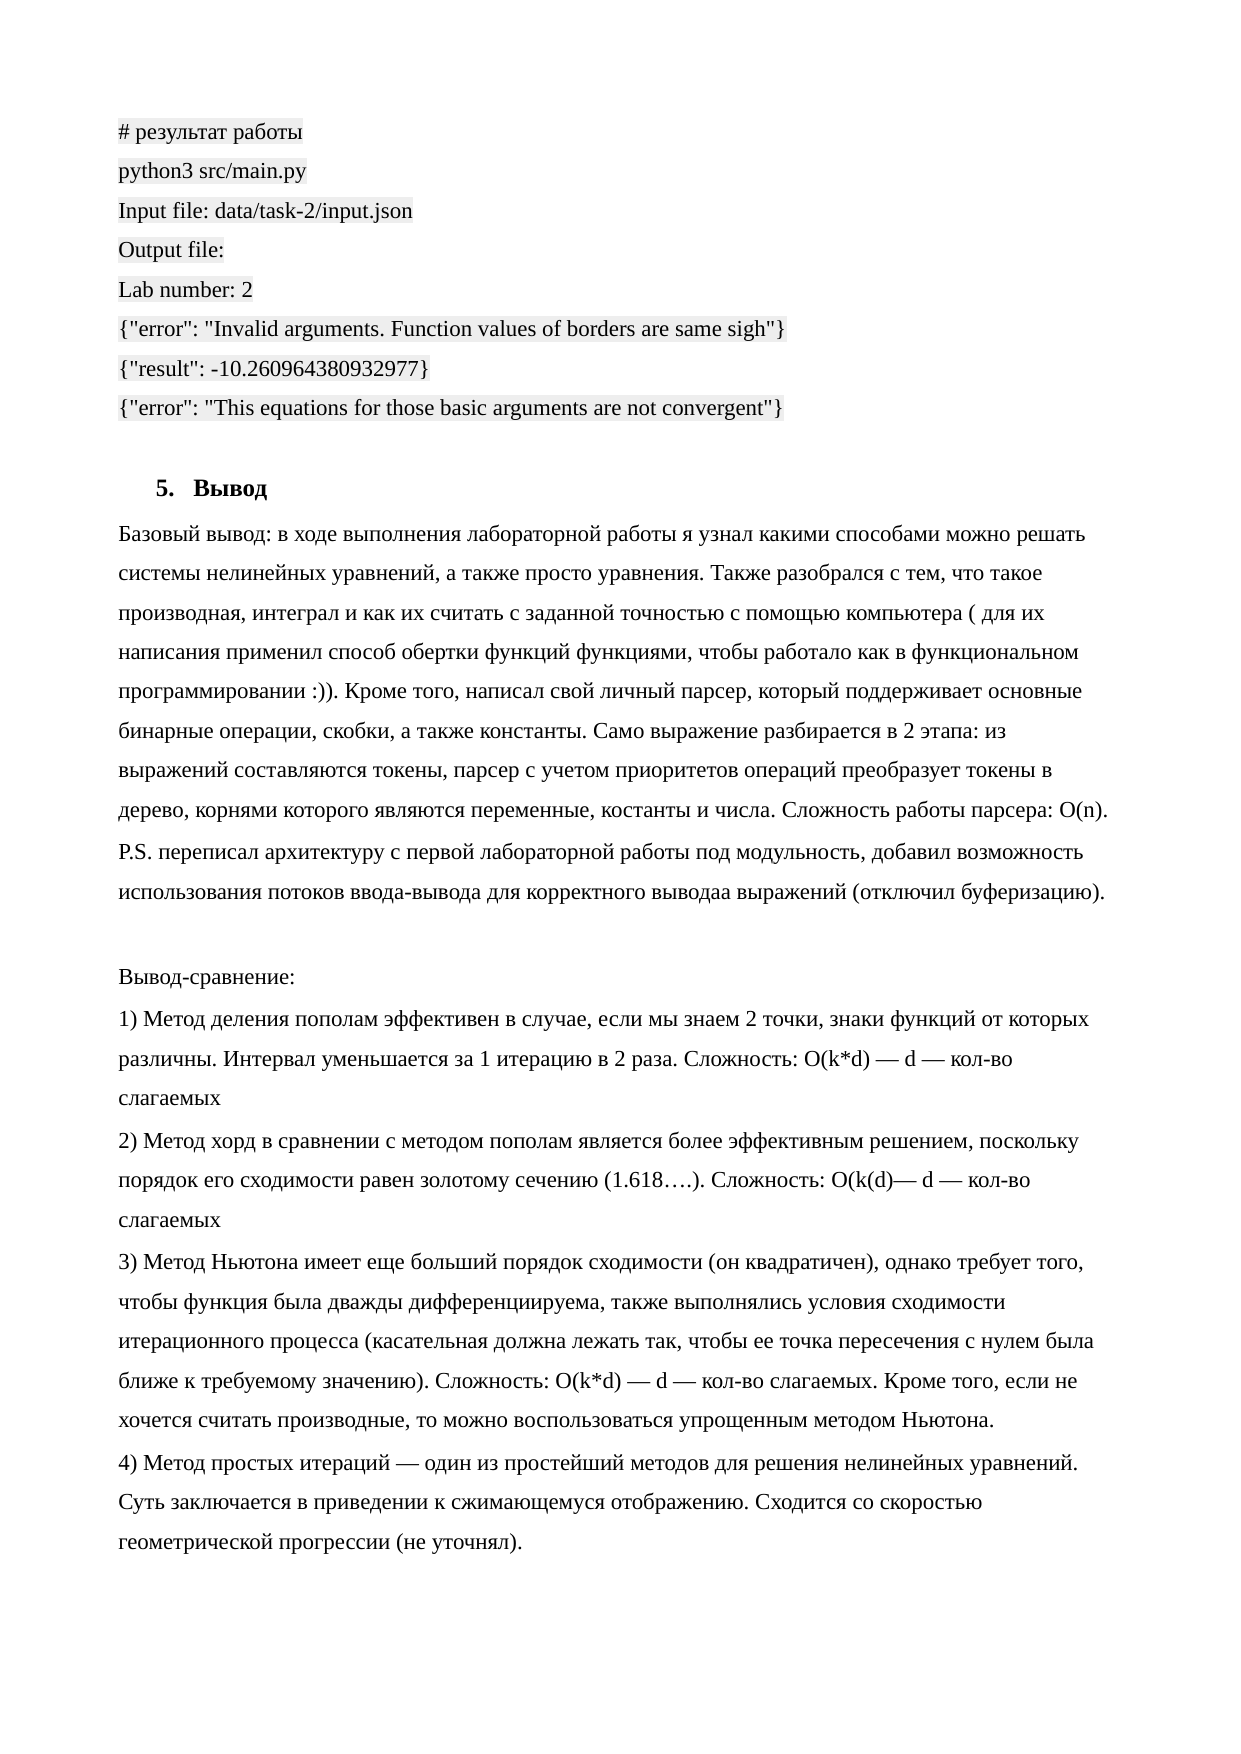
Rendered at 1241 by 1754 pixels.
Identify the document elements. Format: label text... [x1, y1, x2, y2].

text P.S. переписал архитектуру с первой лабораторной работы под модульность, добавил возможность использования потоков ввода-вывода для корректного выводаа выражений (отключил буферизацию). [118, 838, 1122, 904]
text Базовый вывод: в ходе выполнения лабораторной работы я узнал какими способами можно решать системы нелинейных уравнений, а также просто уравнения. Также разобрался с тем, что такое производная, интеграл и как их считать с заданной точностью с помощью компьютера ( для их написания применил способ обертки функций функциями, чтобы работало как в функциональном программировании :)). Кроме того, написал свой личный парсер, который поддерживает основные бинарные операции, скобки, а также константы. Само выражение разбирается в 2 этапа: из выражений составляются токены, парсер с учетом приоритетов операций преобразует токены в дерево, корнями которого являются переменные, костанты и числа. Сложность работы парсера: O(n). [118, 519, 1122, 822]
text Lab number: 2 [118, 276, 1122, 302]
text Вывод-сравнение: [118, 963, 1122, 989]
text 4) Метод простых итераций — один из простейший методов для решения нелинейных уравнений. Суть заключается в приведении к сжимающемуся отображению. Сходится со скоростью геометрической прогрессии (не уточнял). [118, 1449, 1122, 1554]
text 2) Метод хорд в сравнении с методом пополам является более эффективным решением, поскольку порядок его сходимости равен золотому сечению (1.618….). Сложность: O(k(d)— d — кол-во слагаемых [118, 1127, 1122, 1232]
text Input file: data/task-2/input.json [118, 197, 1122, 223]
text {"result": -10.260964380932977} [118, 355, 1122, 381]
text python3 src/main.py [118, 158, 1122, 184]
text 3) Метод Ньютона имеет еще больший порядок сходимости (он квадратичен), однако требует того, чтобы функция была дважды дифференциируема, также выполнялись условия сходимости итерационного процесса (касательная должна лежать так, чтобы ее точка пересечения с нулем была ближе к требуемому значению). Сложность: O(k*d) — d — кол-во слагаемых. Кроме того, если не хочется считать производные, то можно воспользоваться упрощенным методом Ньютона. [118, 1248, 1122, 1433]
text Output file: [118, 237, 1122, 263]
text 1) Метод деления пополам эффективен в случае, если мы знаем 2 точки, знаки функций от которых различны. Интервал уменьшается за 1 итерацию в 2 раза. Сложность: O(k*d) — d — кол-во слагаемых [118, 1005, 1122, 1111]
text # результат работы [118, 118, 1122, 144]
text {"error": "Invalid arguments. Function values of borders are same sigh"} [118, 316, 1122, 342]
text {"error": "This equations for those basic arguments are not convergent"} [118, 394, 1122, 421]
list Вывод [156, 473, 1122, 502]
